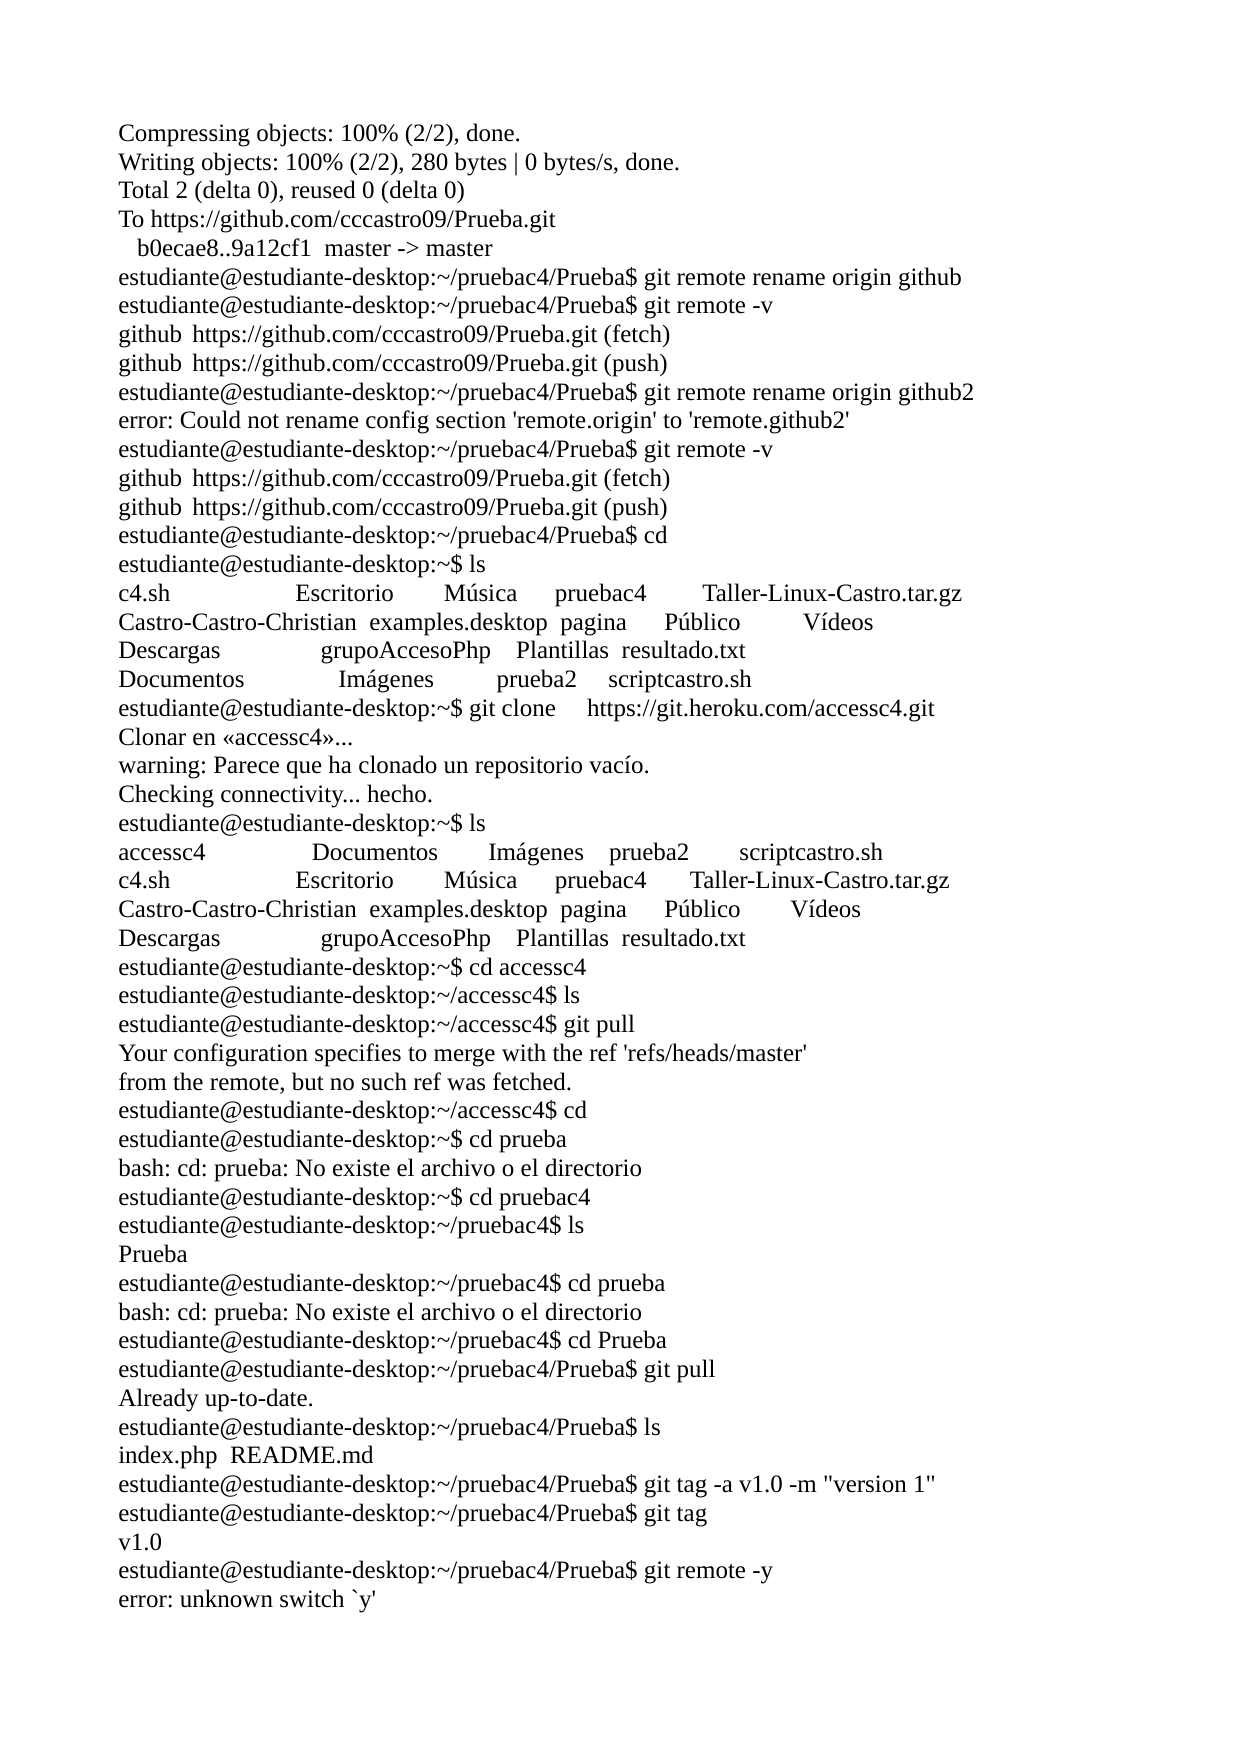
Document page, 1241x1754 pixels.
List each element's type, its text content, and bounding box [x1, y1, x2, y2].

text estudiante@estudiante-desktop:~/pruebac4/Prueba$ git remote -v [118, 434, 1122, 463]
text Writing objects: 100% (2/2), 280 bytes | 0 bytes/s, done. [118, 147, 1122, 176]
text warning: Parece que ha clonado un repositorio vacío. [118, 751, 1122, 779]
text To https://github.com/cccastro09/Prueba.git [118, 204, 1122, 233]
text estudiante@estudiante-desktop:~/pruebac4$ cd Prueba [118, 1326, 1122, 1354]
text Descargas grupoAccesoPhp Plantillas resultado.txt [118, 923, 1122, 952]
text estudiante@estudiante-desktop:~$ cd prueba [118, 1124, 1122, 1153]
text estudiante@estudiante-desktop:~/pruebac4/Prueba$ ls [118, 1412, 1122, 1441]
text Total 2 (delta 0), reused 0 (delta 0) [118, 176, 1122, 204]
text bash: cd: prueba: No existe el archivo o el directorio [118, 1297, 1122, 1326]
text estudiante@estudiante-desktop:~$ ls [118, 549, 1122, 578]
text github https://github.com/cccastro09/Prueba.git (push) [118, 492, 1122, 521]
text error: unknown switch `y' [118, 1584, 1122, 1613]
text estudiante@estudiante-desktop:~/pruebac4/Prueba$ cd [118, 521, 1122, 549]
text estudiante@estudiante-desktop:~/pruebac4/Prueba$ git remote rename origin github2 [118, 377, 1122, 406]
text Castro-Castro-Christian examples.desktop pagina Público Vídeos [118, 607, 1122, 636]
text accessc4 Documentos Imágenes prueba2 scriptcastro.sh [118, 837, 1122, 866]
text Compressing objects: 100% (2/2), done. [118, 118, 1122, 147]
text estudiante@estudiante-desktop:~/pruebac4/Prueba$ git tag [118, 1498, 1122, 1527]
text estudiante@estudiante-desktop:~/pruebac4/Prueba$ git tag -a v1.0 -m "version 1" [118, 1469, 1122, 1498]
text estudiante@estudiante-desktop:~/pruebac4/Prueba$ git pull [118, 1354, 1122, 1383]
text Your configuration specifies to merge with the ref 'refs/heads/master' [118, 1038, 1122, 1067]
text estudiante@estudiante-desktop:~/pruebac4$ ls [118, 1211, 1122, 1239]
text from the remote, but no such ref was fetched. [118, 1067, 1122, 1096]
text c4.sh Escritorio Música pruebac4 Taller-Linux-Castro.tar.gz [118, 866, 1122, 894]
text estudiante@estudiante-desktop:~/pruebac4/Prueba$ git remote rename origin github [118, 262, 1122, 291]
text estudiante@estudiante-desktop:~/accessc4$ git pull [118, 1009, 1122, 1038]
text v1.0 [118, 1527, 1122, 1556]
text Checking connectivity... hecho. [118, 779, 1122, 808]
text estudiante@estudiante-desktop:~$ ls [118, 808, 1122, 837]
text estudiante@estudiante-desktop:~/pruebac4$ cd prueba [118, 1268, 1122, 1297]
text index.php README.md [118, 1441, 1122, 1469]
text Documentos Imágenes prueba2 scriptcastro.sh [118, 664, 1122, 693]
text estudiante@estudiante-desktop:~$ cd pruebac4 [118, 1182, 1122, 1211]
text estudiante@estudiante-desktop:~/pruebac4/Prueba$ git remote -v [118, 291, 1122, 319]
text github https://github.com/cccastro09/Prueba.git (fetch) [118, 319, 1122, 348]
text bash: cd: prueba: No existe el archivo o el directorio [118, 1153, 1122, 1182]
text error: Could not rename config section 'remote.origin' to 'remote.github2' [118, 406, 1122, 434]
text Prueba [118, 1239, 1122, 1268]
text c4.sh Escritorio Música pruebac4 Taller-Linux-Castro.tar.gz [118, 578, 1122, 607]
text Descargas grupoAccesoPhp Plantillas resultado.txt [118, 636, 1122, 664]
text github https://github.com/cccastro09/Prueba.git (fetch) [118, 463, 1122, 492]
text estudiante@estudiante-desktop:~$ cd accessc4 [118, 952, 1122, 981]
text estudiante@estudiante-desktop:~$ git clone https://git.heroku.com/accessc4.git [118, 693, 1122, 722]
text estudiante@estudiante-desktop:~/accessc4$ ls [118, 981, 1122, 1009]
text Clonar en «accessc4»... [118, 722, 1122, 751]
text estudiante@estudiante-desktop:~/accessc4$ cd [118, 1096, 1122, 1124]
text b0ecae8..9a12cf1 master -> master [118, 233, 1122, 262]
text Already up-to-date. [118, 1383, 1122, 1412]
text github https://github.com/cccastro09/Prueba.git (push) [118, 348, 1122, 377]
text estudiante@estudiante-desktop:~/pruebac4/Prueba$ git remote -y [118, 1556, 1122, 1584]
text Castro-Castro-Christian examples.desktop pagina Público Vídeos [118, 894, 1122, 923]
